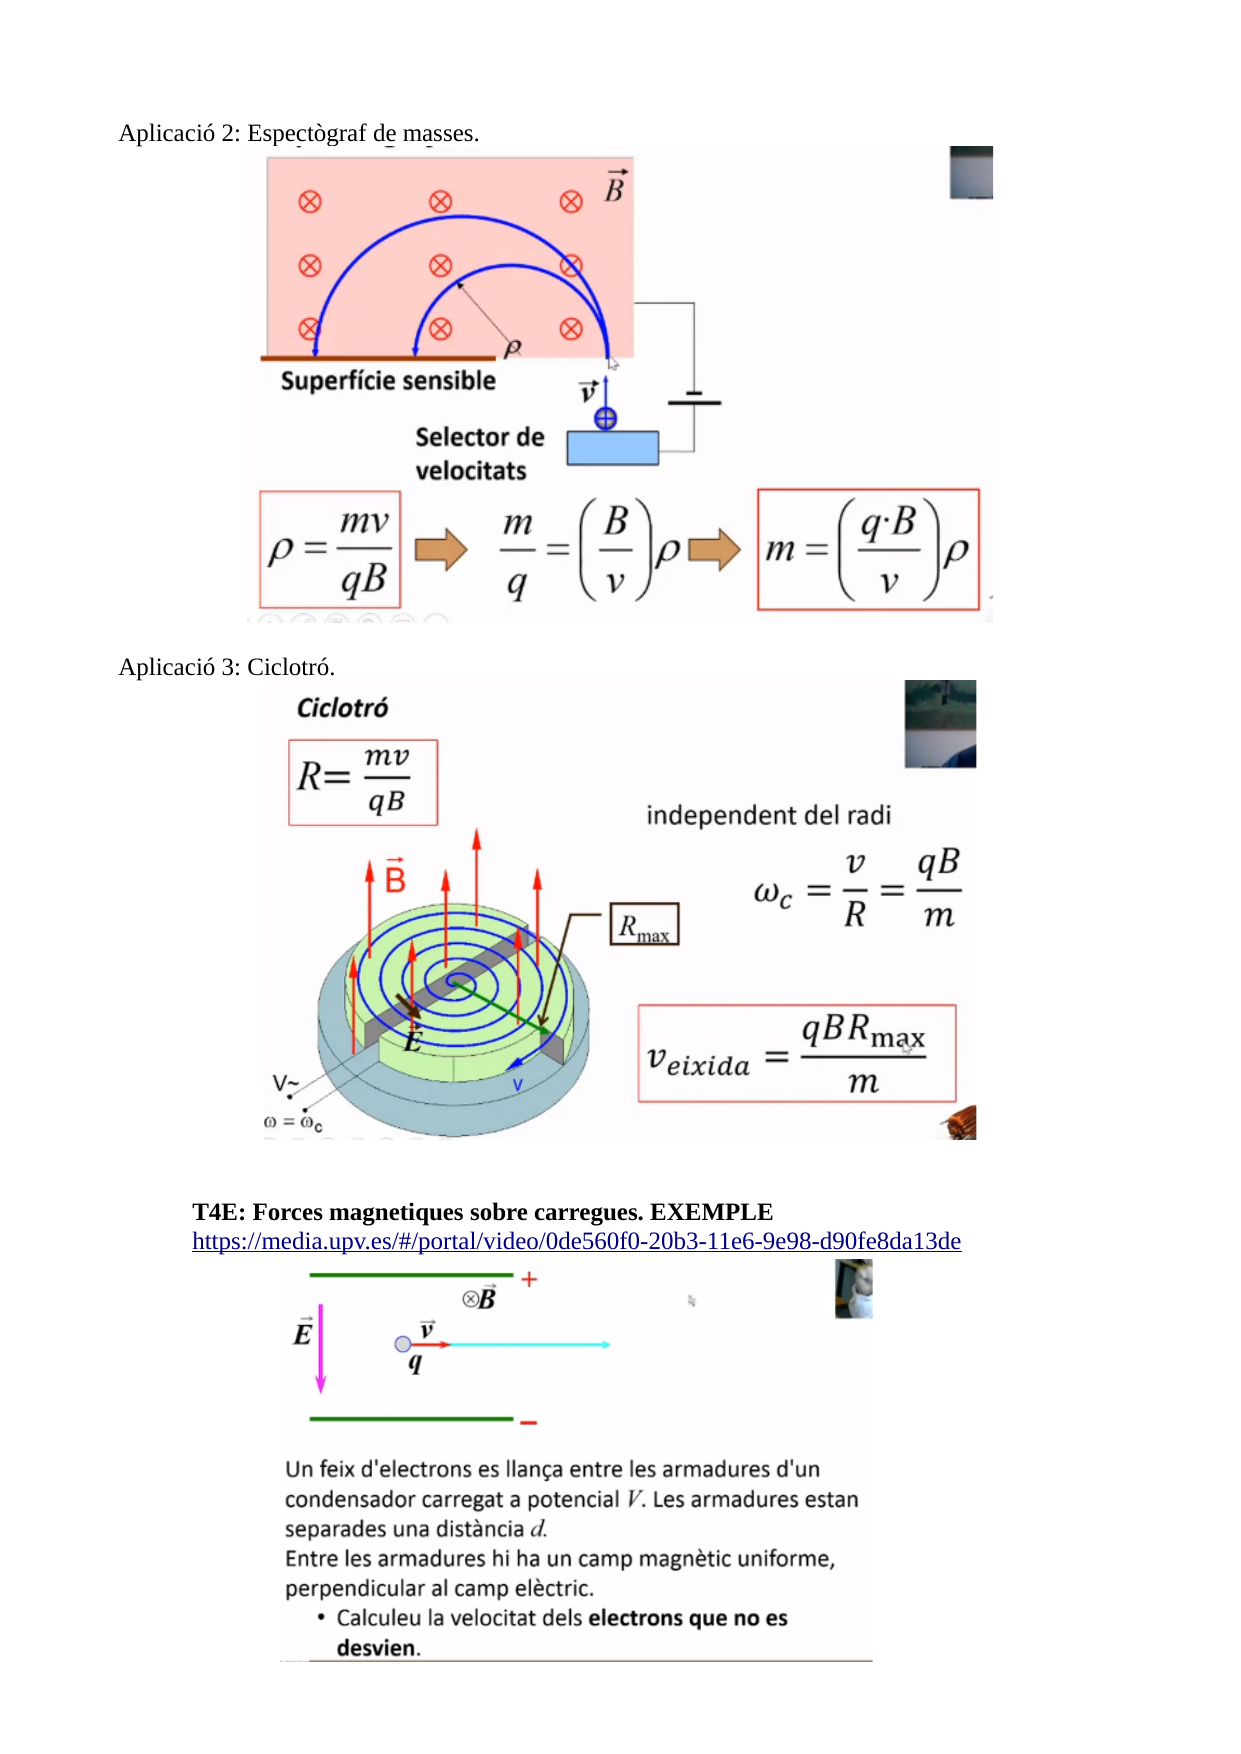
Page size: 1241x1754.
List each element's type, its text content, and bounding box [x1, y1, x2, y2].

text Aplicació 3: Ciclotró. [118, 652, 1122, 681]
text https://media.upv.es/#/portal/video/0de560f0-20b3-11e6-9e98-d90fe8da13de [118, 1226, 1122, 1254]
picture [280, 1259, 873, 1662]
picture [247, 146, 994, 623]
text T4E: Forces magnetiques sobre carregues. EXEMPLE [118, 1197, 1122, 1226]
picture [263, 680, 977, 1140]
text Aplicació 2: Espectògraf de masses. [118, 118, 1122, 147]
